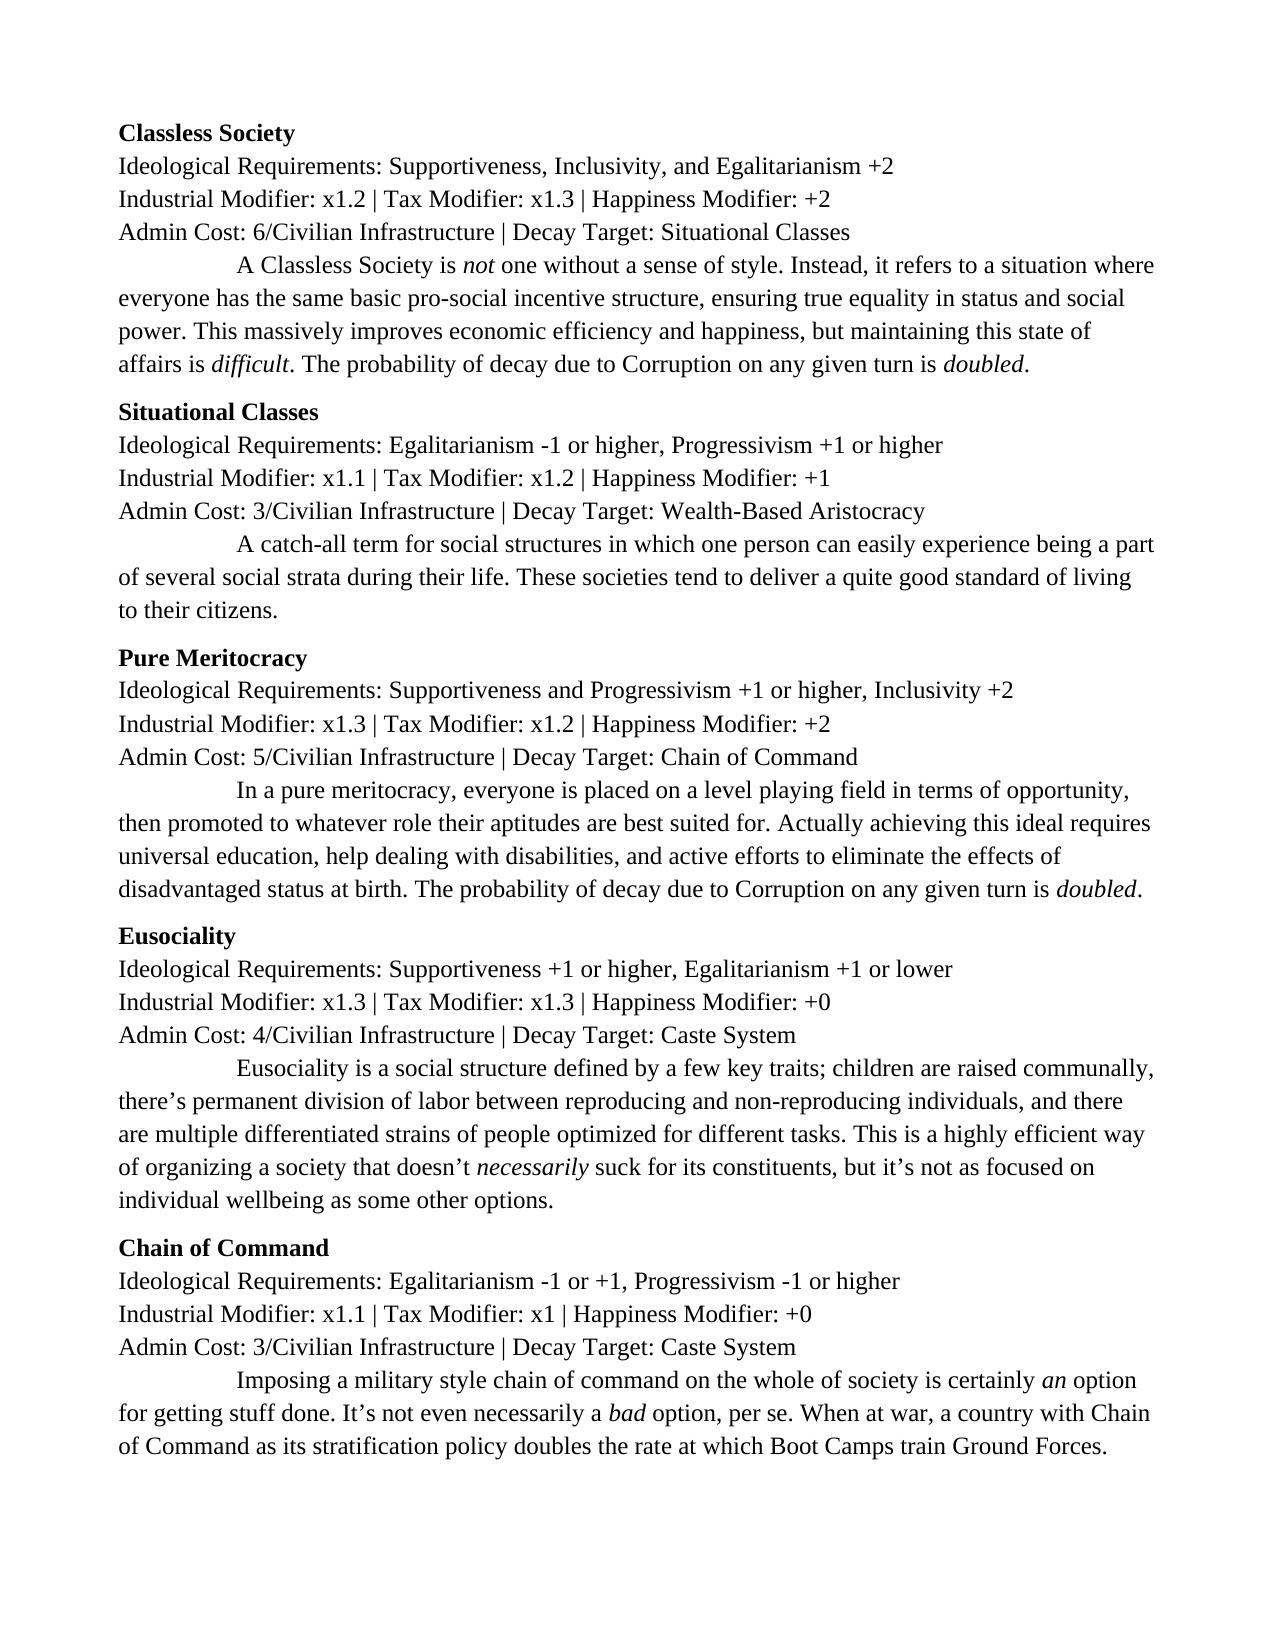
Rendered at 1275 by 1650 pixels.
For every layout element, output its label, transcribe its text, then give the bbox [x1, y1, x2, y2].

text Classless Society Ideological Requirements: Supportiveness, Inclusivity, and Egalitarianism +2 Industrial Modifier: x1.2 | Tax Modifier: x1.3 | Happiness Modifier: +2 Admin Cost: 6/Civilian Infrastructure | Decay Target: Situational Classes A Classless Society is not one without a sense of style. Instead, it refers to a situation where everyone has the same basic pro-social incentive structure, ensuring true equality in status and social power. This massively improves economic efficiency and happiness, but maintaining this state of affairs is difficult. The probability of decay due to Corruption on any given turn is doubled. [118, 118, 1157, 378]
text Situational Classes Ideological Requirements: Egalitarianism -1 or higher, Progressivism +1 or higher Industrial Modifier: x1.1 | Tax Modifier: x1.2 | Happiness Modifier: +1 Admin Cost: 3/Civilian Infrastructure | Decay Target: Wealth-Based Aristocracy A catch-all term for social structures in which one person can easily experience being a part of several social strata during their life. These societies tend to deliver a quite good standard of living to their citizens. [118, 397, 1157, 624]
text Pure Meritocracy Ideological Requirements: Supportiveness and Progressivism +1 or higher, Inclusivity +2 Industrial Modifier: x1.3 | Tax Modifier: x1.2 | Happiness Modifier: +2 Admin Cost: 5/Civilian Infrastructure | Decay Target: Chain of Command In a pure meritocracy, everyone is placed on a level playing field in terms of opportunity, then promoted to whatever role their aptitudes are best suited for. Actually achieving this ideal requires universal education, help dealing with disabilities, and active efforts to eliminate the effects of disadvantaged status at birth. The probability of decay due to Corruption on any given turn is doubled. [118, 643, 1157, 902]
text Chain of Command Ideological Requirements: Egalitarianism -1 or +1, Progressivism -1 or higher Industrial Modifier: x1.1 | Tax Modifier: x1 | Happiness Modifier: +0 Admin Cost: 3/Civilian Infrastructure | Decay Target: Caste System Imposing a military style chain of command on the whole of society is certainly an option for getting stuff done. It’s not even necessarily a bad option, per se. When at war, a country with Chain of Command as its stratification policy doubles the rate at which Boot Camps train Ground Forces. [118, 1233, 1157, 1460]
text Eusociality Ideological Requirements: Supportiveness +1 or higher, Egalitarianism +1 or lower Industrial Modifier: x1.3 | Tax Modifier: x1.3 | Happiness Modifier: +0 Admin Cost: 4/Civilian Infrastructure | Decay Target: Caste System Eusociality is a social structure defined by a few key traits; children are raised communally, there’s permanent division of labor between reproducing and non-reproducing individuals, and there are multiple differentiated strains of people optimized for different tasks. This is a highly efficient way of organizing a society that doesn’t necessarily suck for its constituents, but it’s not as focused on individual wellbeing as some other options. [118, 921, 1157, 1214]
